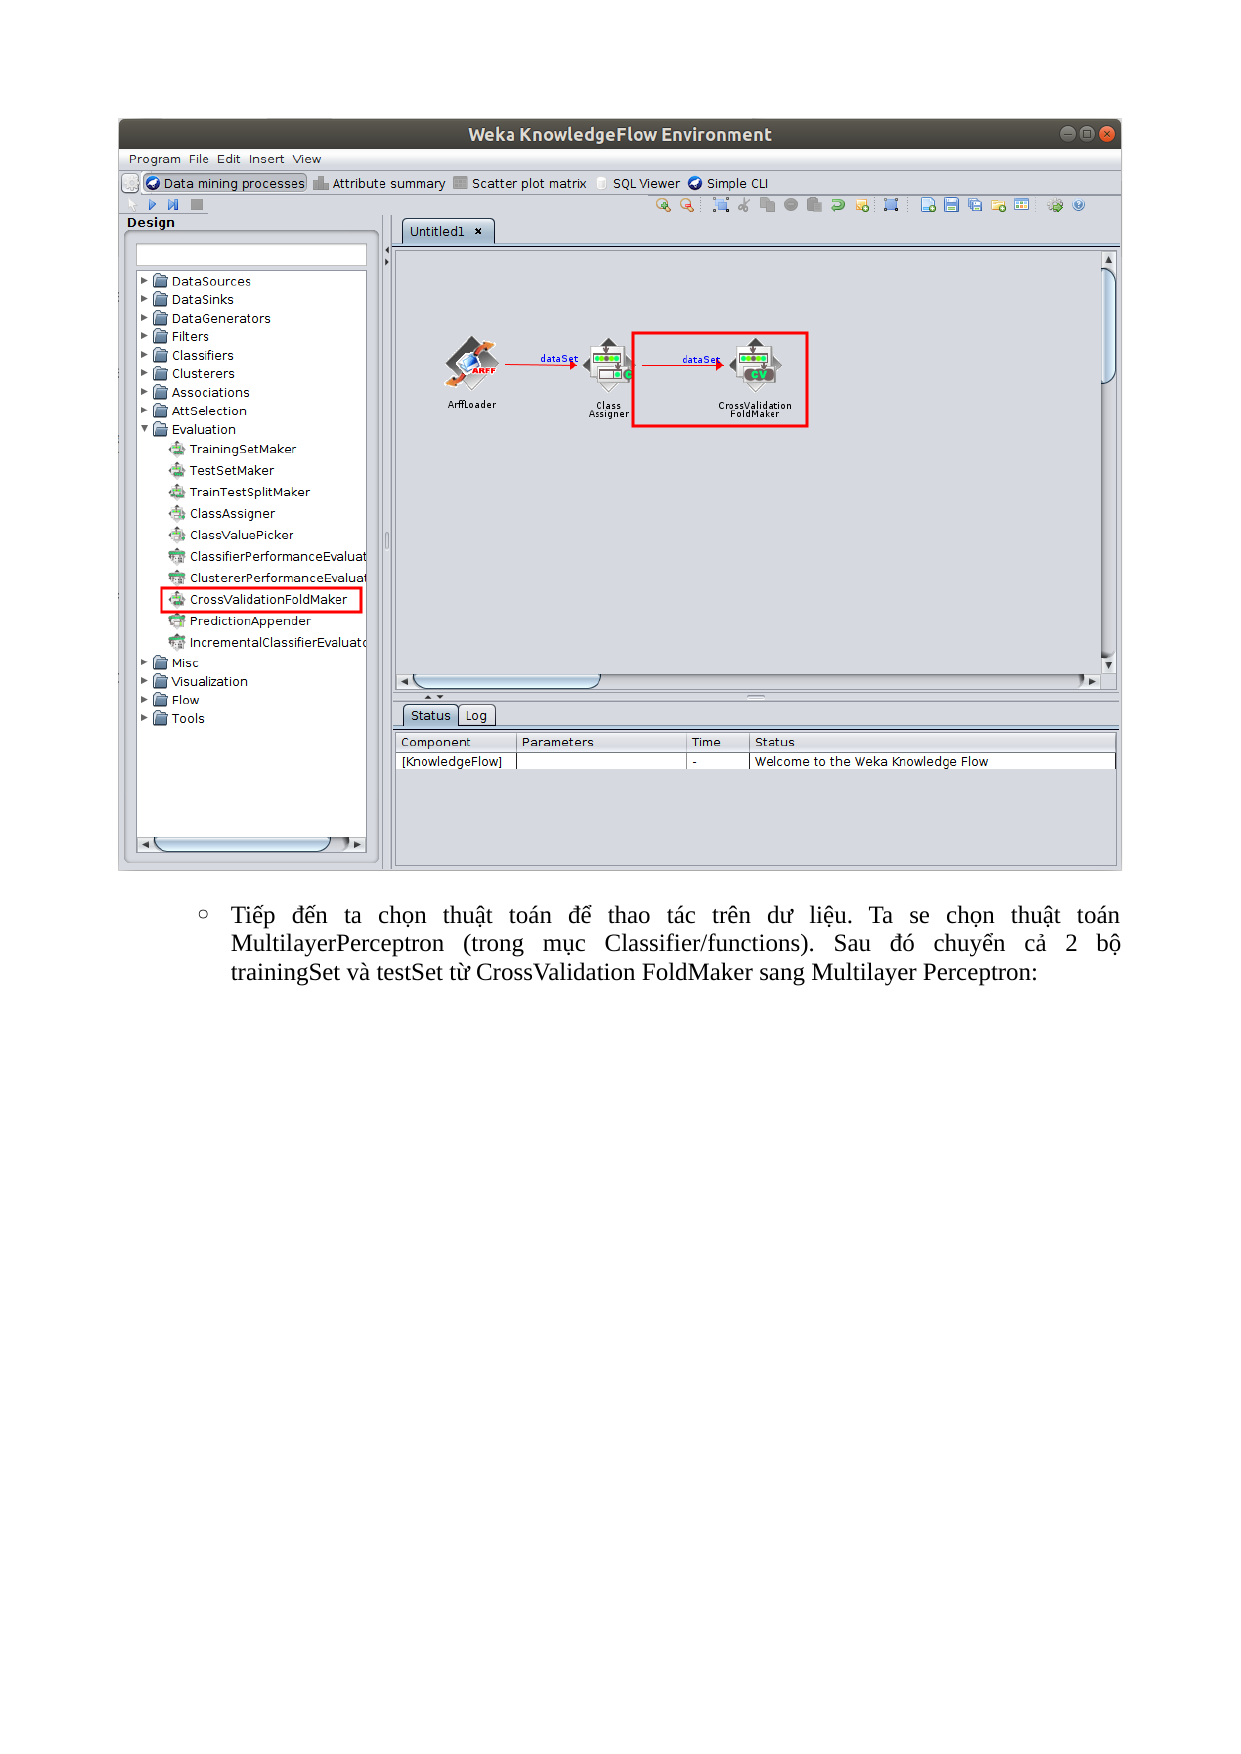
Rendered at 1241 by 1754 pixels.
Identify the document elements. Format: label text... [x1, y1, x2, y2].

list Tiếp đến ta chọn thuật toán để thao tác trên dư liệu. Ta se chọn thuật toán MultilayerPerceptron (trong mục Classifier/functions). Sau đó chuyển cả 2 bộ trainingSet và testSet từ CrossValidation FoldMaker sang Multilayer Perceptron: [193, 900, 1122, 986]
picture [118, 118, 1123, 871]
